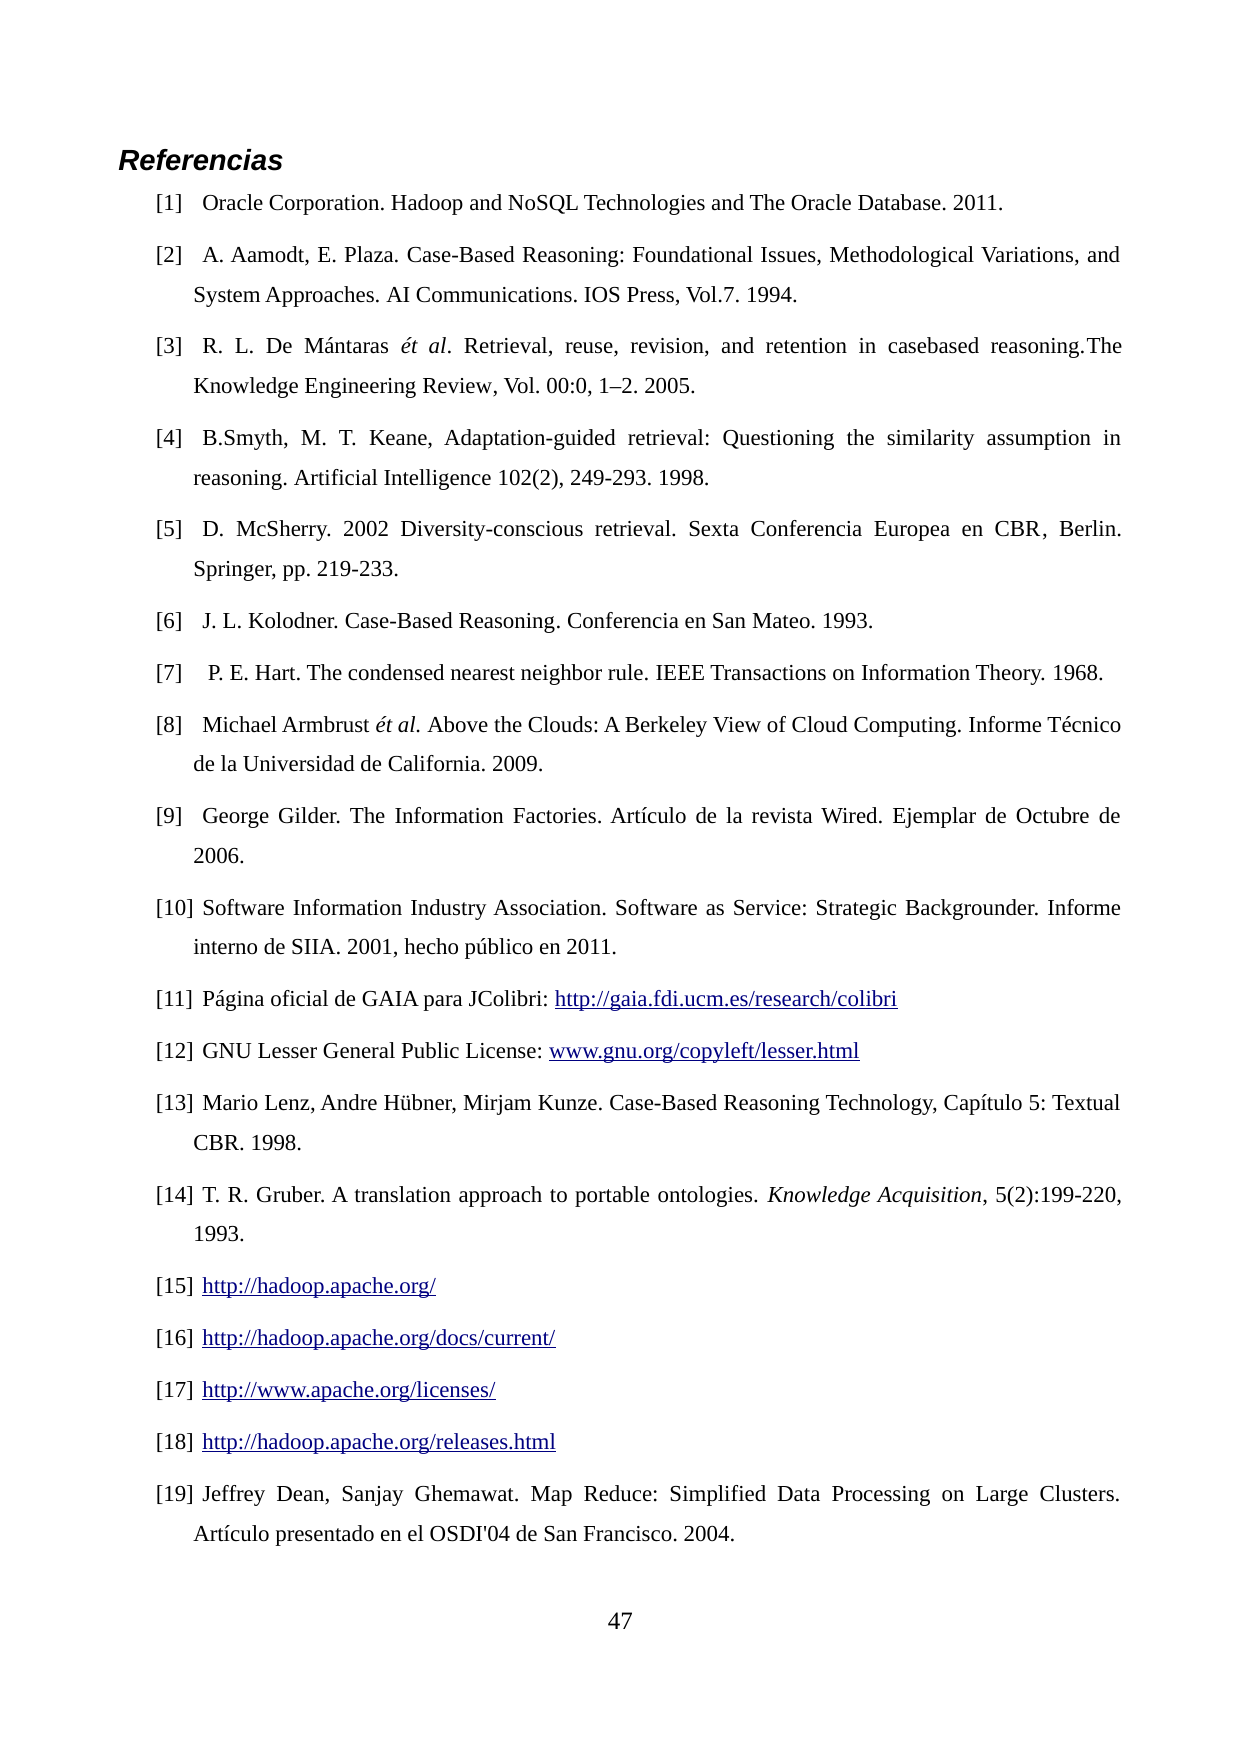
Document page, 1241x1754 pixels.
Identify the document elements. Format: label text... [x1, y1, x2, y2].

list http://hadoop.apache.org/docs/current/ [156, 1324, 1122, 1351]
list GNU Lesser General Public License: www.gnu.org/copyleft/lesser.html [156, 1037, 1122, 1064]
list George Gilder. The Information Factories. Artículo de la revista Wired. Ejemplar de Octubre de 2006. [156, 802, 1122, 868]
list Página oficial de GAIA para JColibri: http://gaia.fdi.ucm.es/research/colibri [156, 985, 1122, 1012]
list T. R. Gruber. A translation approach to portable ontologies. Knowledge Acquisition, 5(2):199-220, 1993. [156, 1181, 1122, 1247]
list J. L. Kolodner. Case-Based Reasoning. Conferencia en San Mateo. 1993. [156, 607, 1122, 633]
list Software Information Industry Association. Software as Service: Strategic Backgrounder. Informe interno de SIIA. 2001, hecho público en 2011. [156, 894, 1122, 960]
list Jeffrey Dean, Sanjay Ghemawat. Map Reduce: Simplified Data Processing on Large Clusters. Artículo presentado en el OSDI'04 de San Francisco. 2004. [156, 1480, 1122, 1546]
list http://www.apache.org/licenses/ [156, 1376, 1122, 1402]
list P. E. Hart. The condensed nearest neighbor rule. IEEE Transactions on Information Theory. 1968. [156, 659, 1122, 685]
list A. Aamodt, E. Plaza. Case-Based Reasoning: Foundational Issues, Methodological Variations, and System Approaches. AI Communications. IOS Press, Vol.7. 1994. [156, 241, 1122, 307]
list Michael Armbrust ét al. Above the Clouds: A Berkeley View of Cloud Computing. Informe Técnico de la Universidad de California. 2009. [156, 711, 1122, 777]
list http://hadoop.apache.org/releases.html [156, 1428, 1122, 1454]
list Mario Lenz, Andre Hübner, Mirjam Kunze. Case-Based Reasoning Technology, Capítulo 5: Textual CBR. 1998. [156, 1089, 1122, 1155]
list R. L. De Mántaras ét al. Retrieval, reuse, revision, and retention in casebased reasoning.The Knowledge Engineering Review, Vol. 00:0, 1–2. 2005. [156, 333, 1122, 398]
subtitle Referencias [118, 143, 1122, 177]
list http://hadoop.apache.org/ [156, 1272, 1122, 1298]
list D. McSherry. 2002 Diversity-conscious retrieval. Sexta Conferencia Europea en CBR, Berlin. Springer, pp. 219-233. [156, 516, 1122, 581]
list B.Smyth, M. T. Keane, Adaptation-guided retrieval: Questioning the similarity assumption in reasoning. Artificial Intelligence 102(2), 249-293. 1998. [156, 424, 1122, 490]
list Oracle Corporation. Hadoop and NoSQL Technologies and The Oracle Database. 2011. [156, 189, 1122, 216]
